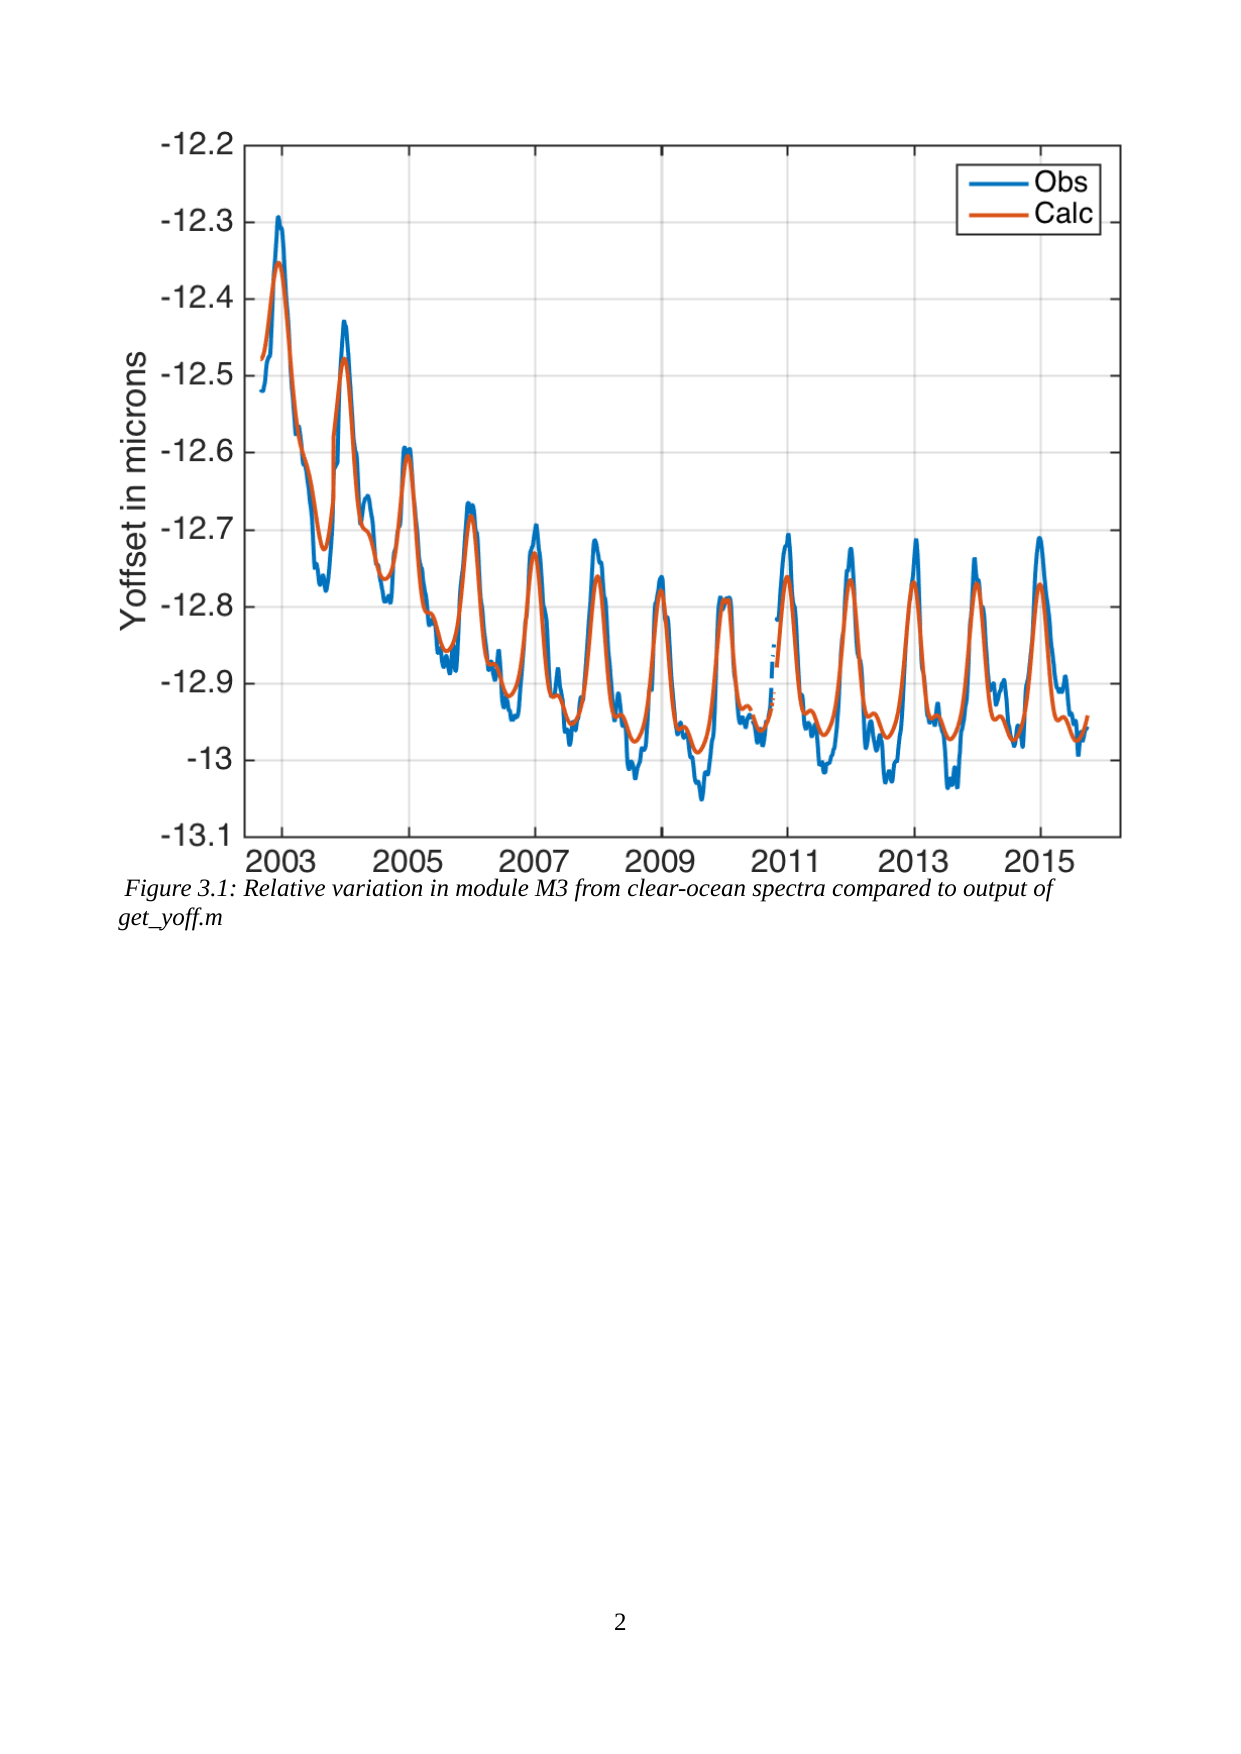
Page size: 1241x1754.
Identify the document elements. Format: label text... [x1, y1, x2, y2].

text Figure 3.1: Relative variation in module M3 from clear-ocean spectra compared to output of get_yoff.m [118, 131, 1122, 931]
